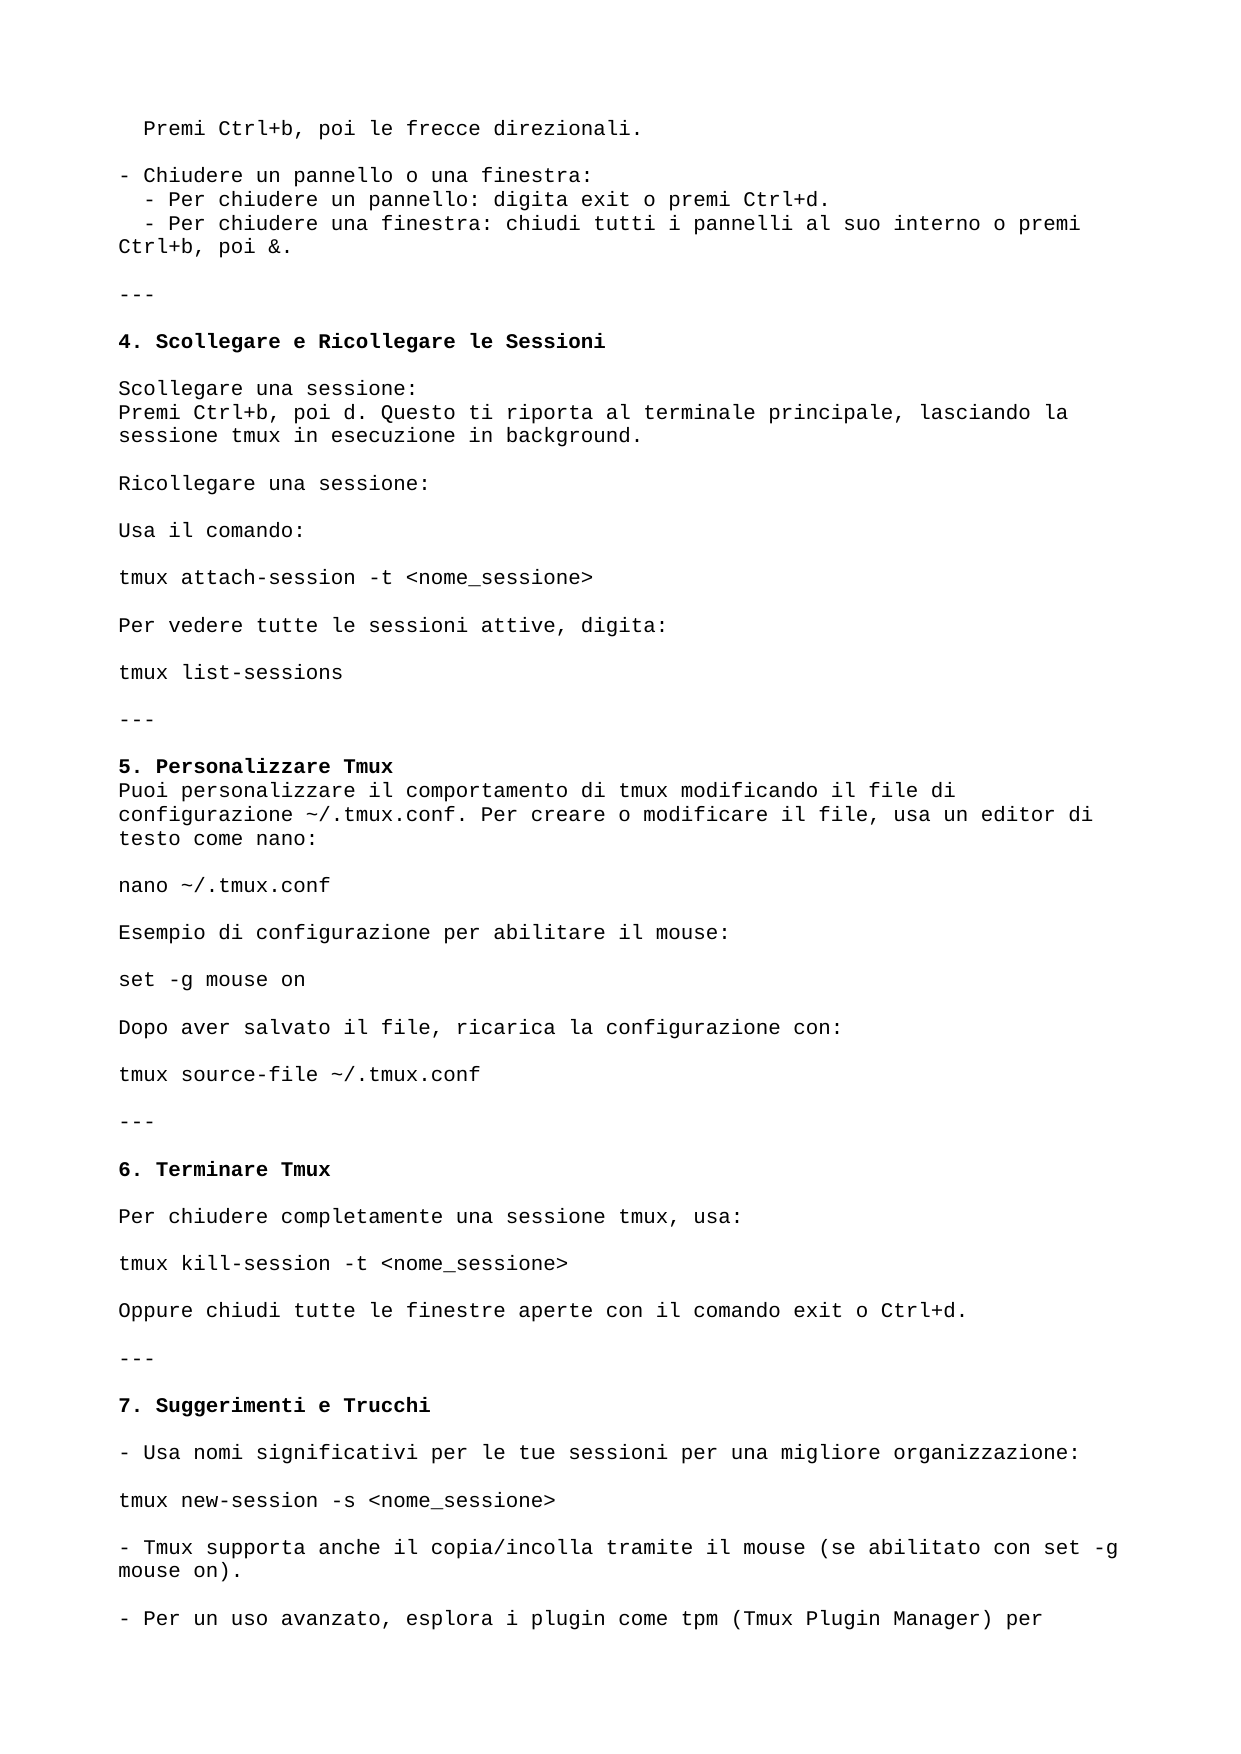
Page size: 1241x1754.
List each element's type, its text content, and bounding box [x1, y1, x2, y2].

text Ricollegare una sessione: [118, 473, 1122, 496]
text Esempio di configurazione per abilitare il mouse: [118, 922, 1122, 946]
text tmux new-session -s <nome_sessione> [118, 1489, 1122, 1513]
text Dopo aver salvato il file, ricarica la configurazione con: [118, 1017, 1122, 1040]
text Premi Ctrl+b, poi le frecce direzionali. [118, 118, 1122, 142]
text - Per un uso avanzato, esplora i plugin come tpm (Tmux Plugin Manager) per [118, 1608, 1122, 1631]
text Per vedere tutte le sessioni attive, digita: [118, 615, 1122, 638]
text tmux attach-session -t <nome_sessione> [118, 567, 1122, 591]
text 5. Personalizzare Tmux [118, 757, 1122, 780]
text --- [118, 1348, 1122, 1371]
text --- [118, 284, 1122, 307]
text - Per chiudere un pannello: digita exit o premi Ctrl+d. [118, 189, 1122, 213]
text nano ~/.tmux.conf [118, 875, 1122, 898]
text --- [118, 1111, 1122, 1135]
text tmux source-file ~/.tmux.conf [118, 1064, 1122, 1088]
text - Tmux supporta anche il copia/incolla tramite il mouse (se abilitato con set -g mouse on). [118, 1537, 1122, 1584]
text 7. Suggerimenti e Trucchi [118, 1395, 1122, 1419]
text 6. Terminare Tmux [118, 1158, 1122, 1182]
text 4. Scollegare e Ricollegare le Sessioni [118, 331, 1122, 354]
text Scollegare una sessione: [118, 378, 1122, 402]
text Puoi personalizzare il comportamento di tmux modificando il file di configurazione ~/.tmux.conf. Per creare o modificare il file, usa un editor di testo come nano: [118, 780, 1122, 851]
text --- [118, 709, 1122, 733]
text tmux kill-session -t <nome_sessione> [118, 1253, 1122, 1277]
text Premi Ctrl+b, poi d. Questo ti riporta al terminale principale, lasciando la sessione tmux in esecuzione in background. [118, 402, 1122, 449]
text - Usa nomi significativi per le tue sessioni per una migliore organizzazione: [118, 1442, 1122, 1466]
text - Per chiudere una finestra: chiudi tutti i pannelli al suo interno o premi Ctrl+b, poi &. [118, 213, 1122, 260]
text Usa il comando: [118, 520, 1122, 544]
text set -g mouse on [118, 969, 1122, 993]
text Oppure chiudi tutte le finestre aperte con il comando exit o Ctrl+d. [118, 1300, 1122, 1324]
text Per chiudere completamente una sessione tmux, usa: [118, 1206, 1122, 1229]
text tmux list-sessions [118, 662, 1122, 686]
text - Chiudere un pannello o una finestra: [118, 165, 1122, 189]
